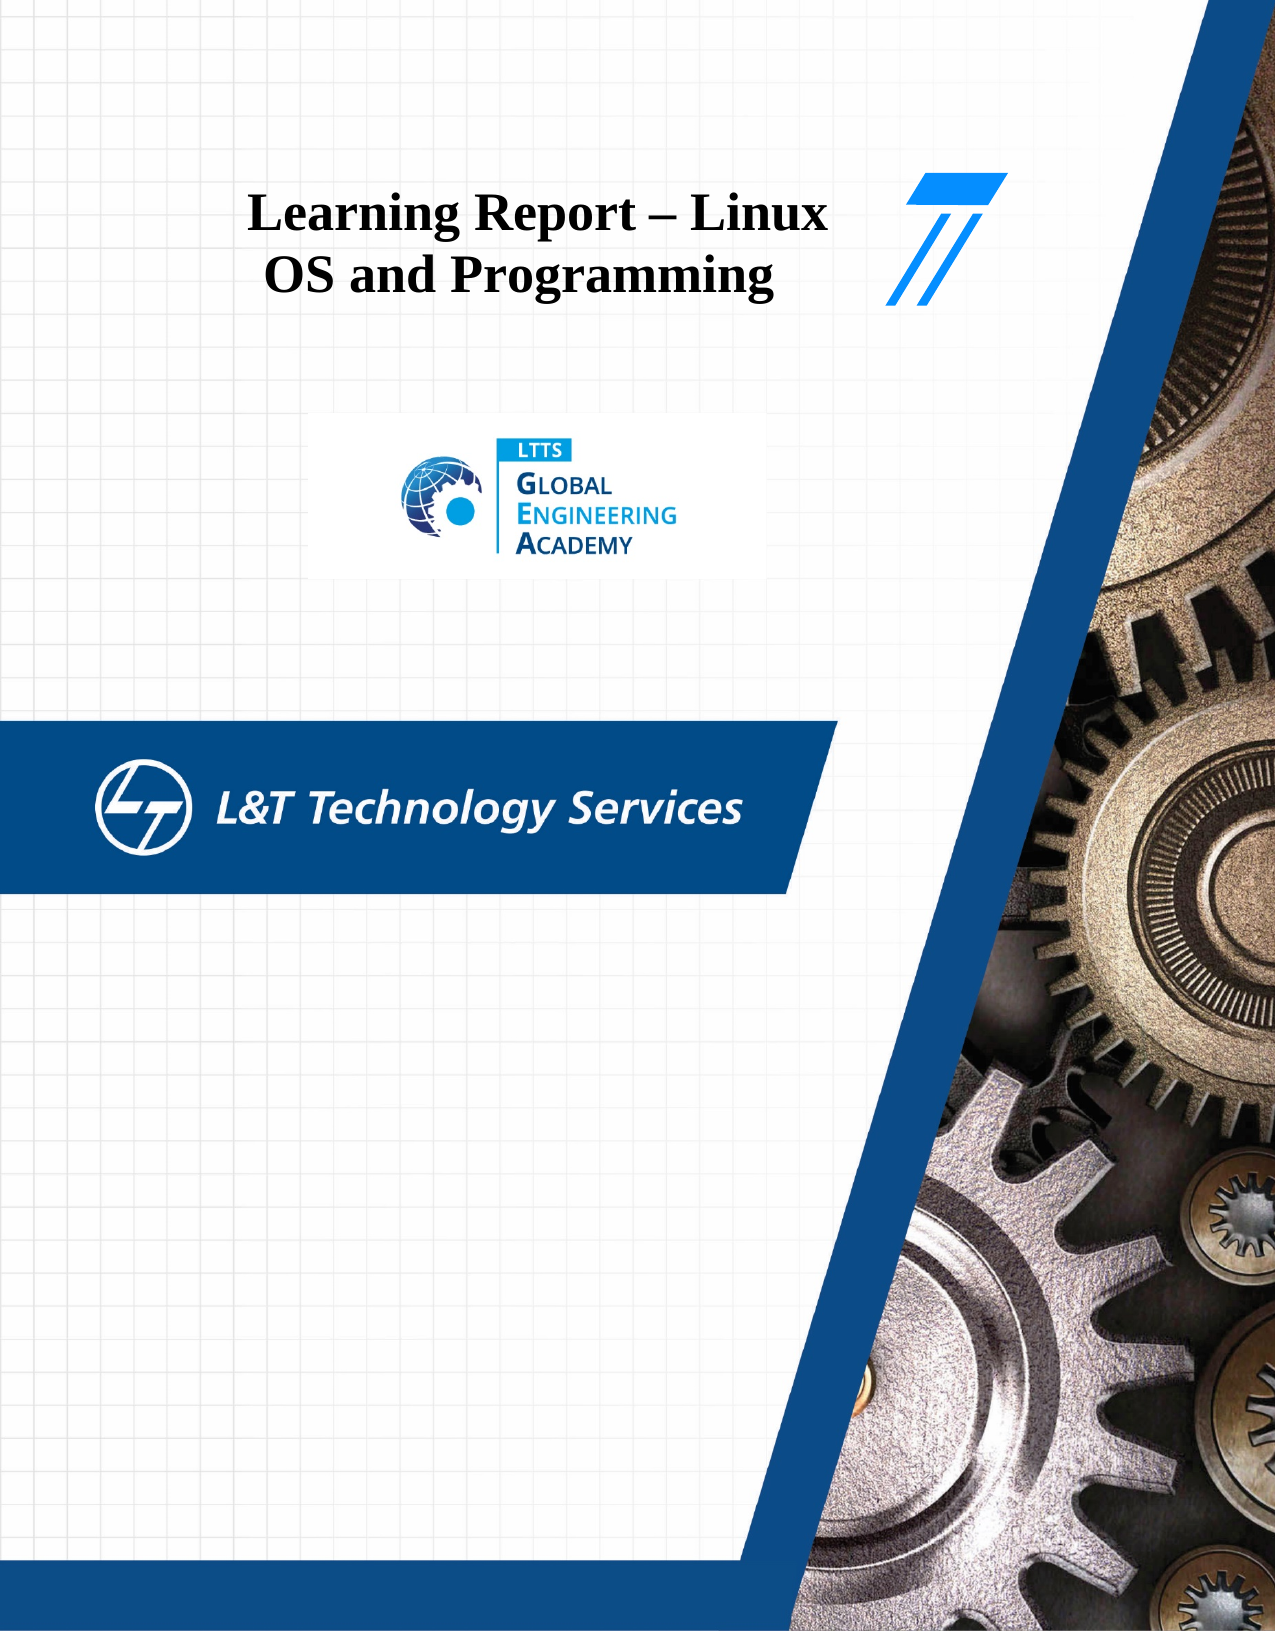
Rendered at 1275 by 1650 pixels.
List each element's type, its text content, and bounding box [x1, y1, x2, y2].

text Learning Report – Linux OS and Programming [188, 179, 850, 304]
picture [0, 0, 1275, 1631]
